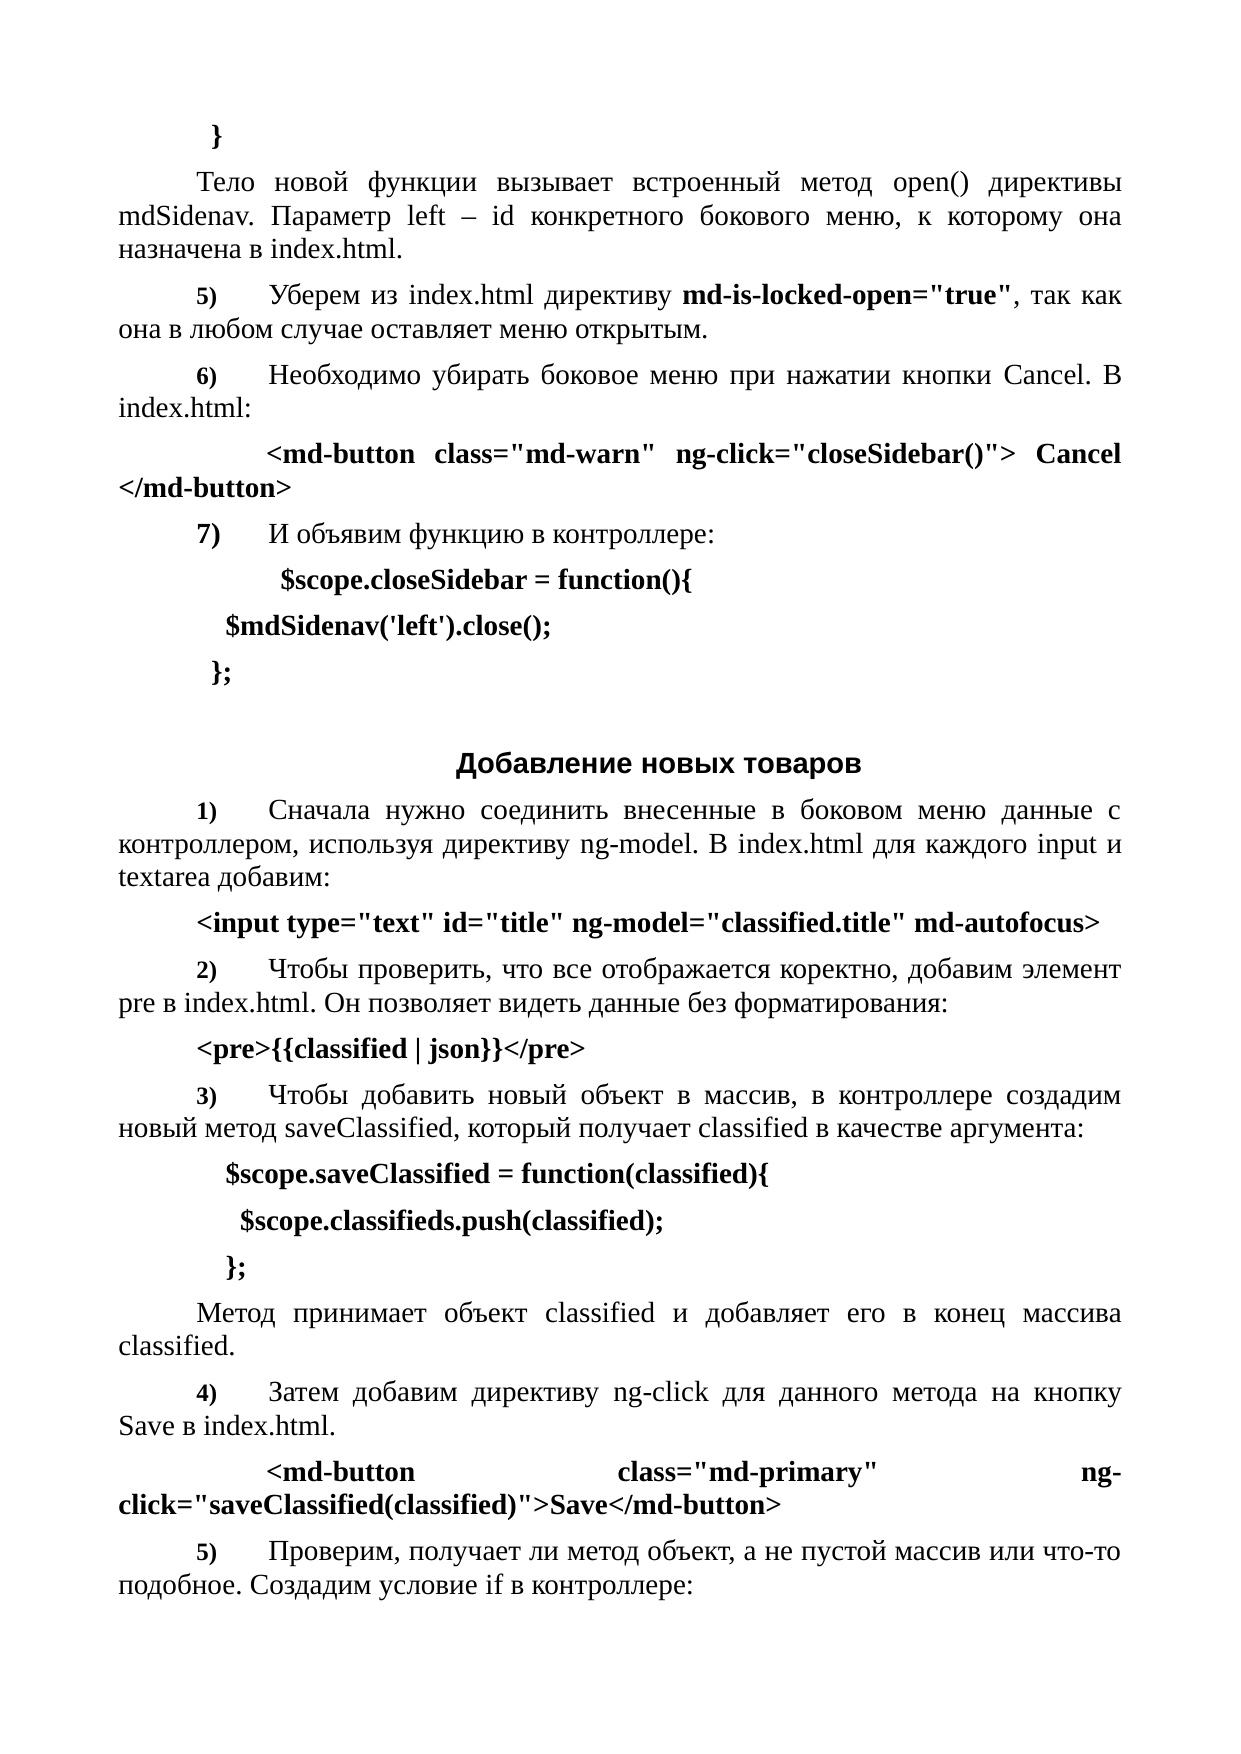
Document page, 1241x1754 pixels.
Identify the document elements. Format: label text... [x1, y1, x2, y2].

list И объявим функцию в контроллере: [118, 516, 1122, 549]
text $mdSidenav('left').close(); [118, 608, 1122, 642]
text <md-button class="md-primary" ng-click="saveClassified(classified)">Save</md-button> [118, 1454, 1122, 1521]
list Необходимо убирать боковое меню при нажатии кнопки Cancel. В index.html: [118, 357, 1122, 424]
list Проверим, получает ли метод объект, а не пустой массив или что-то подобное. Создадим условие if в контроллере: [118, 1533, 1122, 1601]
text $scope.closeSidebar = function(){ [118, 562, 1122, 596]
list Сначала нужно соединить внесенные в боковом меню данные с контроллером, используя директиву ng-model. В index.html для каждого input и textarea добавим: [118, 792, 1122, 893]
subtitle Добавление новых товаров [118, 746, 1122, 780]
text } [118, 118, 1122, 152]
text Тело новой функции вызывает встроенный метод open() директивы mdSidenav. Параметр left – id конкретного бокового меню, к которому она назначена в index.html. [118, 164, 1122, 265]
text $scope.saveClassified = function(classified){ [118, 1157, 1122, 1190]
text <pre>{{classified | json}}</pre> [118, 1031, 1122, 1064]
text $scope.classifieds.push(classified); [118, 1203, 1122, 1236]
text }; [118, 1249, 1122, 1282]
list Затем добавим директиву ng-click для данного метода на кнопку Save в index.html. [118, 1374, 1122, 1441]
list Чтобы проверить, что все отображается коректно, добавим элемент pre в index.html. Он позволяет видеть данные без форматирования: [118, 951, 1122, 1018]
text Метод принимает объект classified и добавляет его в конец массива classified. [118, 1295, 1122, 1362]
text <md-button class="md-warn" ng-click="closeSidebar()"> Cancel </md-button> [118, 436, 1122, 503]
text <input type="text" id="title" ng-model="classified.title" md-autofocus> [118, 905, 1122, 939]
list Чтобы добавить новый объект в массив, в контроллере создадим новый метод saveClassified, который получает classified в качестве аргумента: [118, 1077, 1122, 1144]
text }; [118, 654, 1122, 688]
list Уберем из index.html директиву md-is-locked-open="true", так как она в любом случае оставляет меню открытым. [118, 277, 1122, 344]
